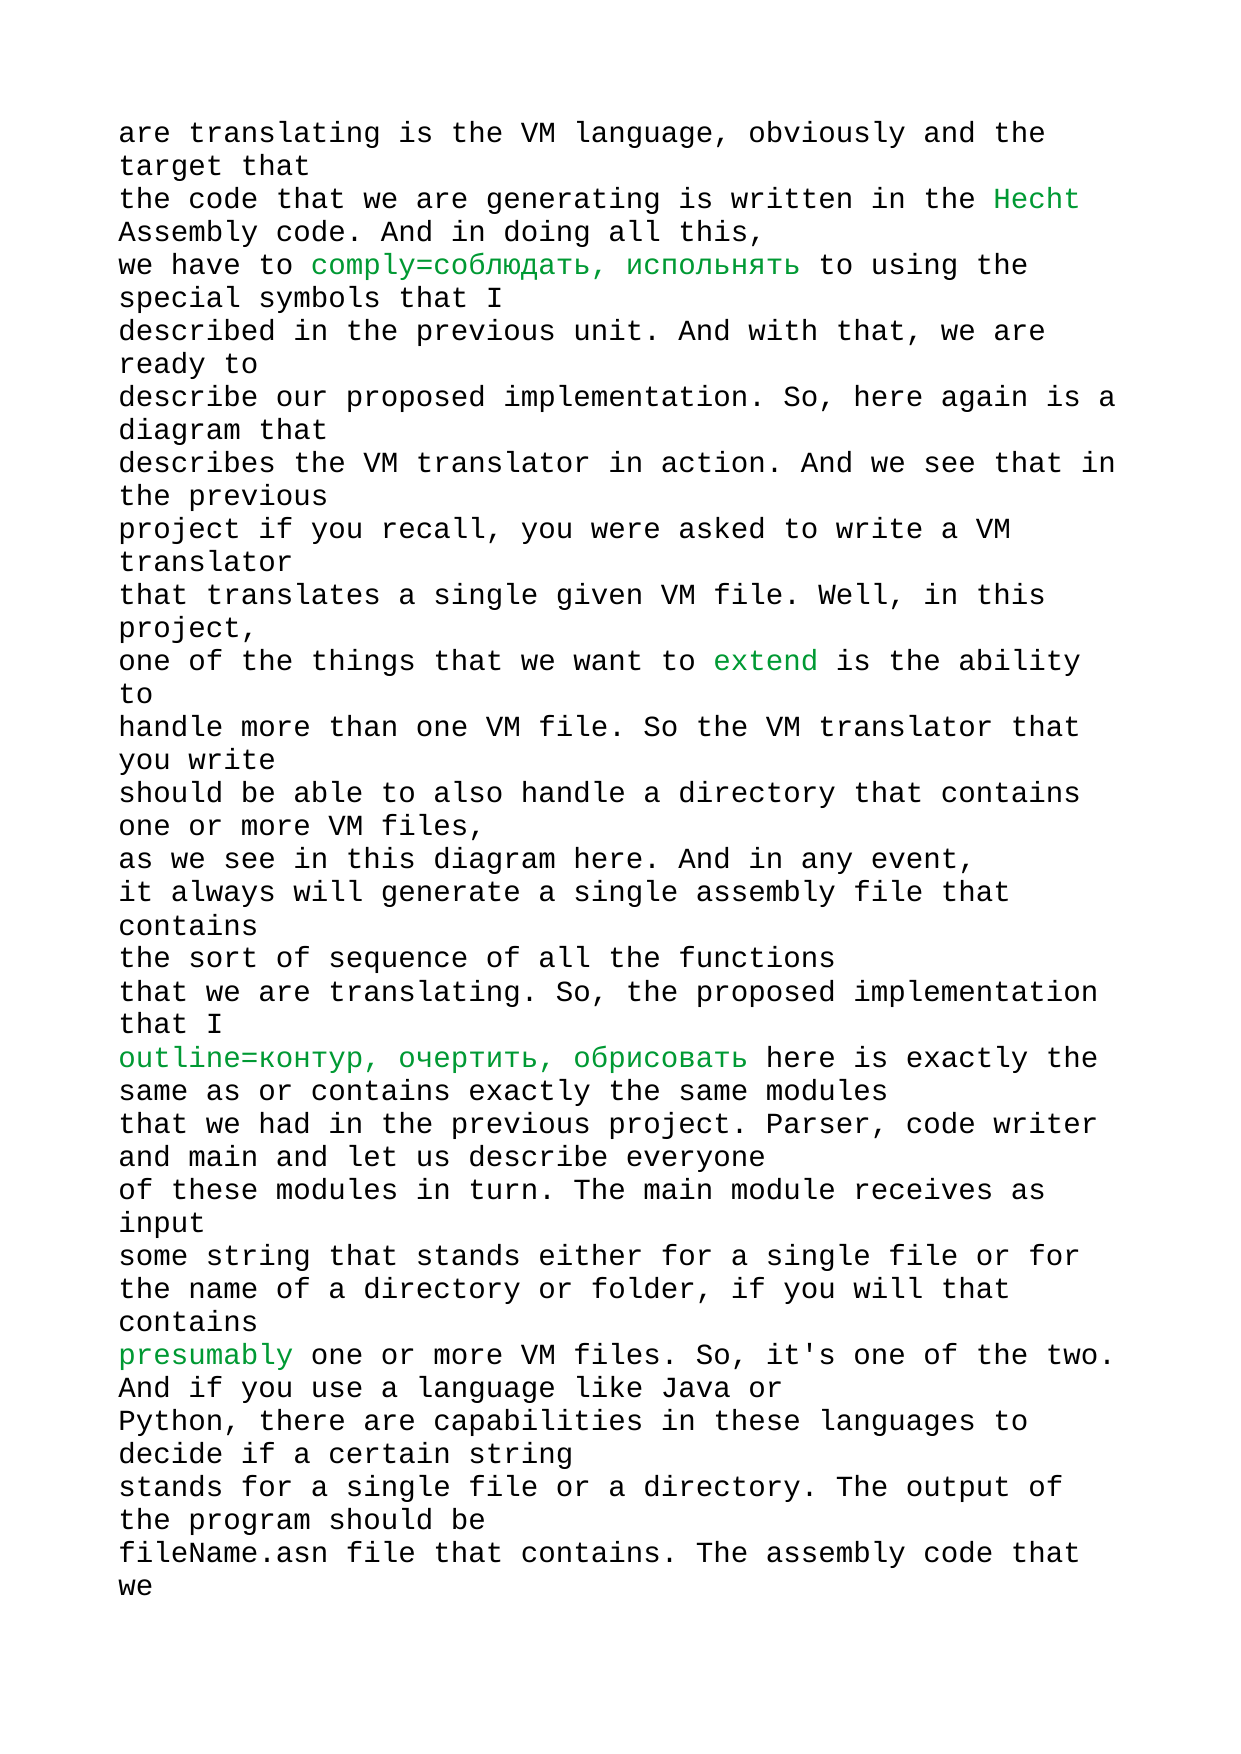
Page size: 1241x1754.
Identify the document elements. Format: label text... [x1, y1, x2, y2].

text described in the previous unit. And with that, we are ready to [118, 316, 1122, 382]
text handle more than one VM file. So the VM translator that you write [118, 712, 1122, 778]
text outline=контур, очертить, обрисовать here is exactly the same as or contains exactly the same modules [118, 1043, 1122, 1109]
text should be able to also handle a directory that contains one or more VM files, [118, 778, 1122, 844]
text project if you recall, you were asked to write a VM translator [118, 514, 1122, 580]
text some string that stands either for a single file or for [118, 1241, 1122, 1274]
text describes the VM translator in action. And we see that in the previous [118, 448, 1122, 514]
text are translating is the VM language, obviously and the target that [118, 118, 1122, 184]
text we have to comply=соблюдать, испольнять to using the special symbols that I [118, 250, 1122, 316]
text the name of a directory or folder, if you will that contains [118, 1274, 1122, 1340]
text fileName.asn file that contains. The assembly code that we [118, 1538, 1122, 1604]
text presumably one or more VM files. So, it's one of the two. And if you use a language like Java or [118, 1340, 1122, 1406]
text the sort of sequence of all the functions [118, 944, 1122, 977]
text one of the things that we want to extend is the ability to [118, 646, 1122, 712]
text as we see in this diagram here. And in any event, [118, 844, 1122, 878]
text that we had in the previous project. Parser, code writer and main and let us describe everyone [118, 1109, 1122, 1175]
text that translates a single given VM file. Well, in this project, [118, 580, 1122, 646]
text Python, there are capabilities in these languages to decide if a certain string [118, 1406, 1122, 1472]
text the code that we are generating is written in the Hecht Assembly code. And in doing all this, [118, 184, 1122, 250]
text it always will generate a single assembly file that contains [118, 878, 1122, 944]
text describe our proposed implementation. So, here again is a diagram that [118, 382, 1122, 448]
text of these modules in turn. The main module receives as input [118, 1175, 1122, 1241]
text that we are translating. So, the proposed implementation that I [118, 977, 1122, 1043]
text stands for a single file or a directory. The output of the program should be [118, 1472, 1122, 1538]
